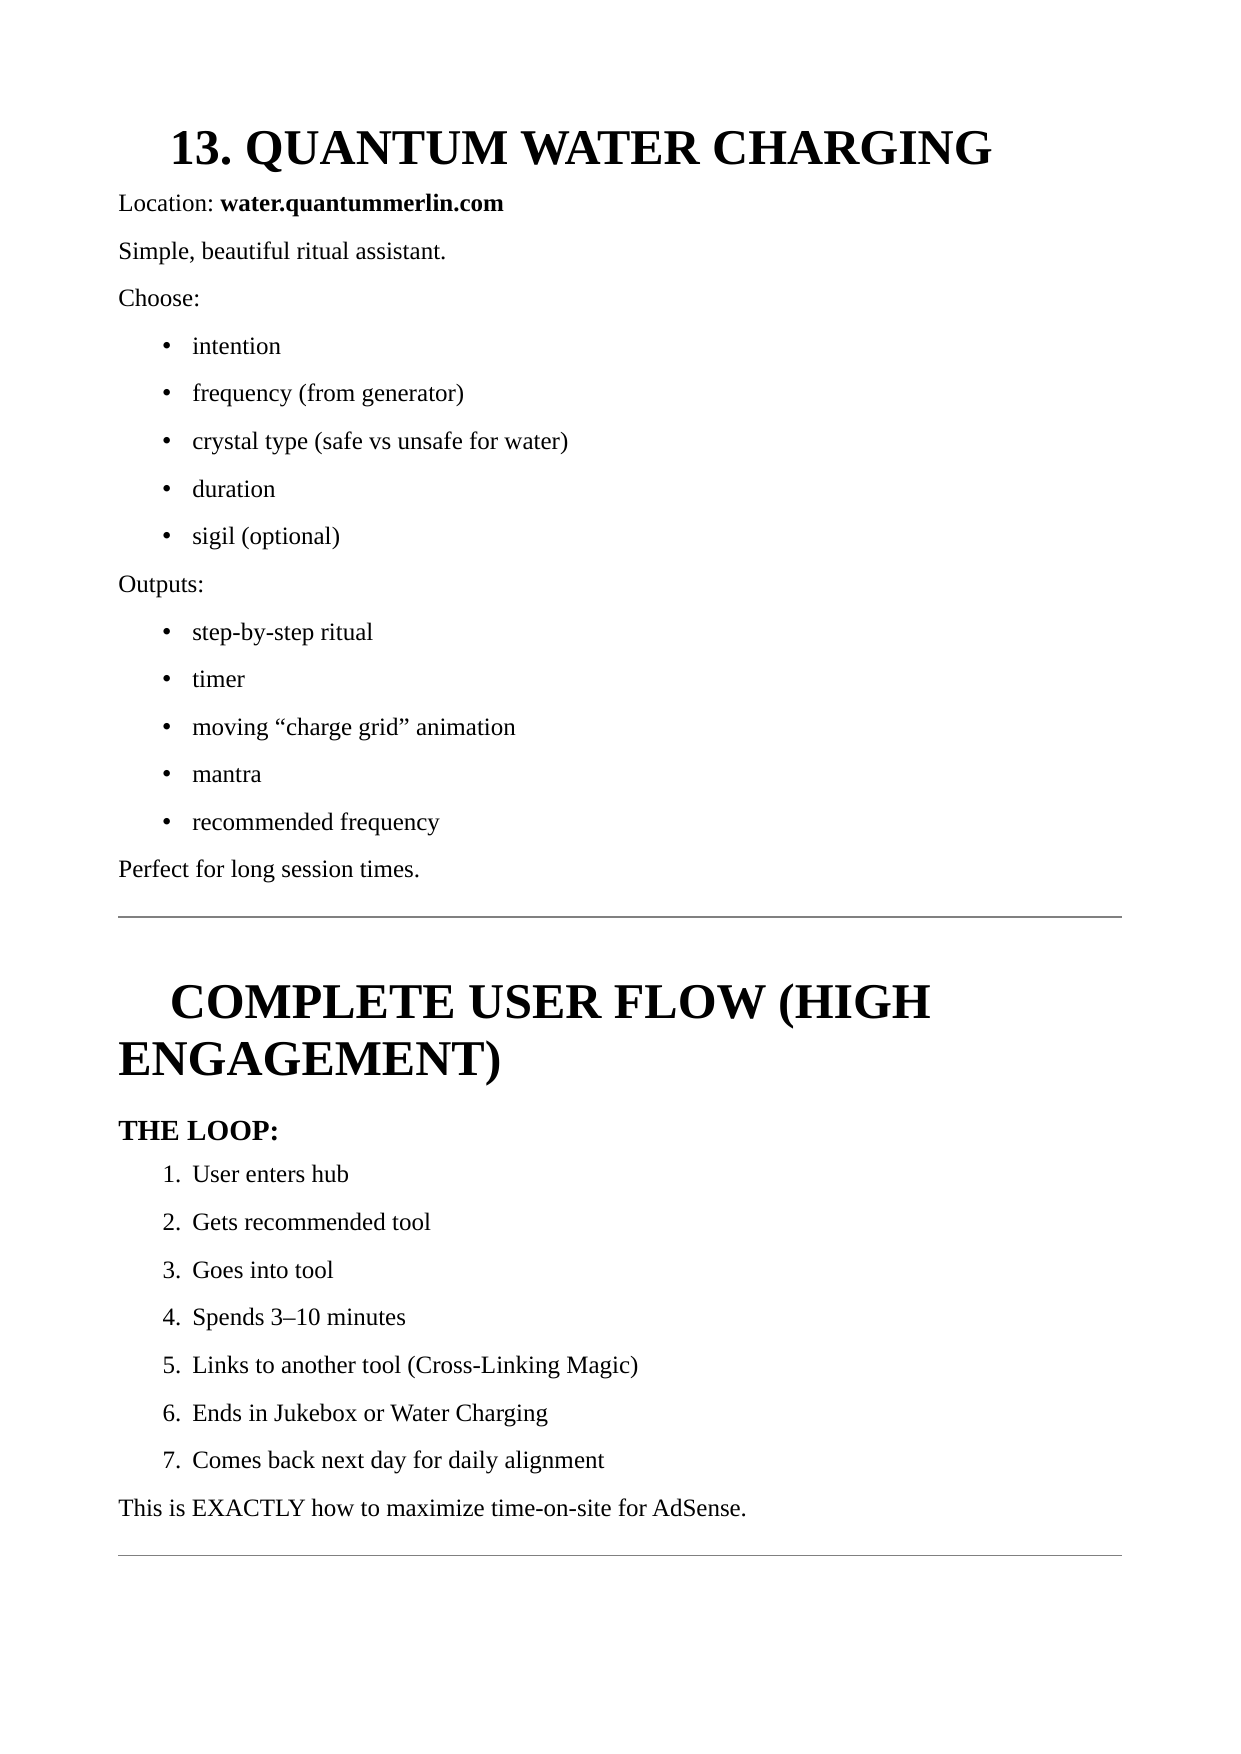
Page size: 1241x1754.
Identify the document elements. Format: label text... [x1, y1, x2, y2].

list frequency (from generator) [162, 378, 1122, 407]
list Gets recommended tool [162, 1207, 1122, 1236]
list sigil (optional) [162, 521, 1122, 550]
text This is EXACTLY how to maximize time-on-site for AdSense. [118, 1493, 1122, 1522]
subtitle ✨ COMPLETE USER FLOW (HIGH ENGAGEMENT) [118, 971, 1122, 1086]
text Location: water.quantummerlin.com [118, 188, 1122, 217]
list step-by-step ritual [162, 617, 1122, 645]
list moving “charge grid” animation [162, 712, 1122, 741]
list Spends 3–10 minutes [162, 1302, 1122, 1331]
list duration [162, 474, 1122, 502]
text Choose: [118, 283, 1122, 312]
text Simple, beautiful ritual assistant. [118, 236, 1122, 264]
list intention [162, 331, 1122, 360]
list Comes back next day for daily alignment [162, 1445, 1122, 1474]
list recommended frequency [162, 807, 1122, 836]
list timer [162, 664, 1122, 693]
subtitle THE LOOP: [118, 1113, 1122, 1147]
subtitle 💧 13. QUANTUM WATER CHARGING [118, 118, 1122, 176]
list User enters hub [162, 1159, 1122, 1188]
list crystal type (safe vs unsafe for water) [162, 426, 1122, 455]
text Outputs: [118, 569, 1122, 598]
list Links to another tool (Cross-Linking Magic) [162, 1350, 1122, 1379]
list Goes into tool [162, 1255, 1122, 1283]
list Ends in Jukebox or Water Charging [162, 1398, 1122, 1426]
text Perfect for long session times. [118, 854, 1122, 883]
list mantra [162, 759, 1122, 788]
